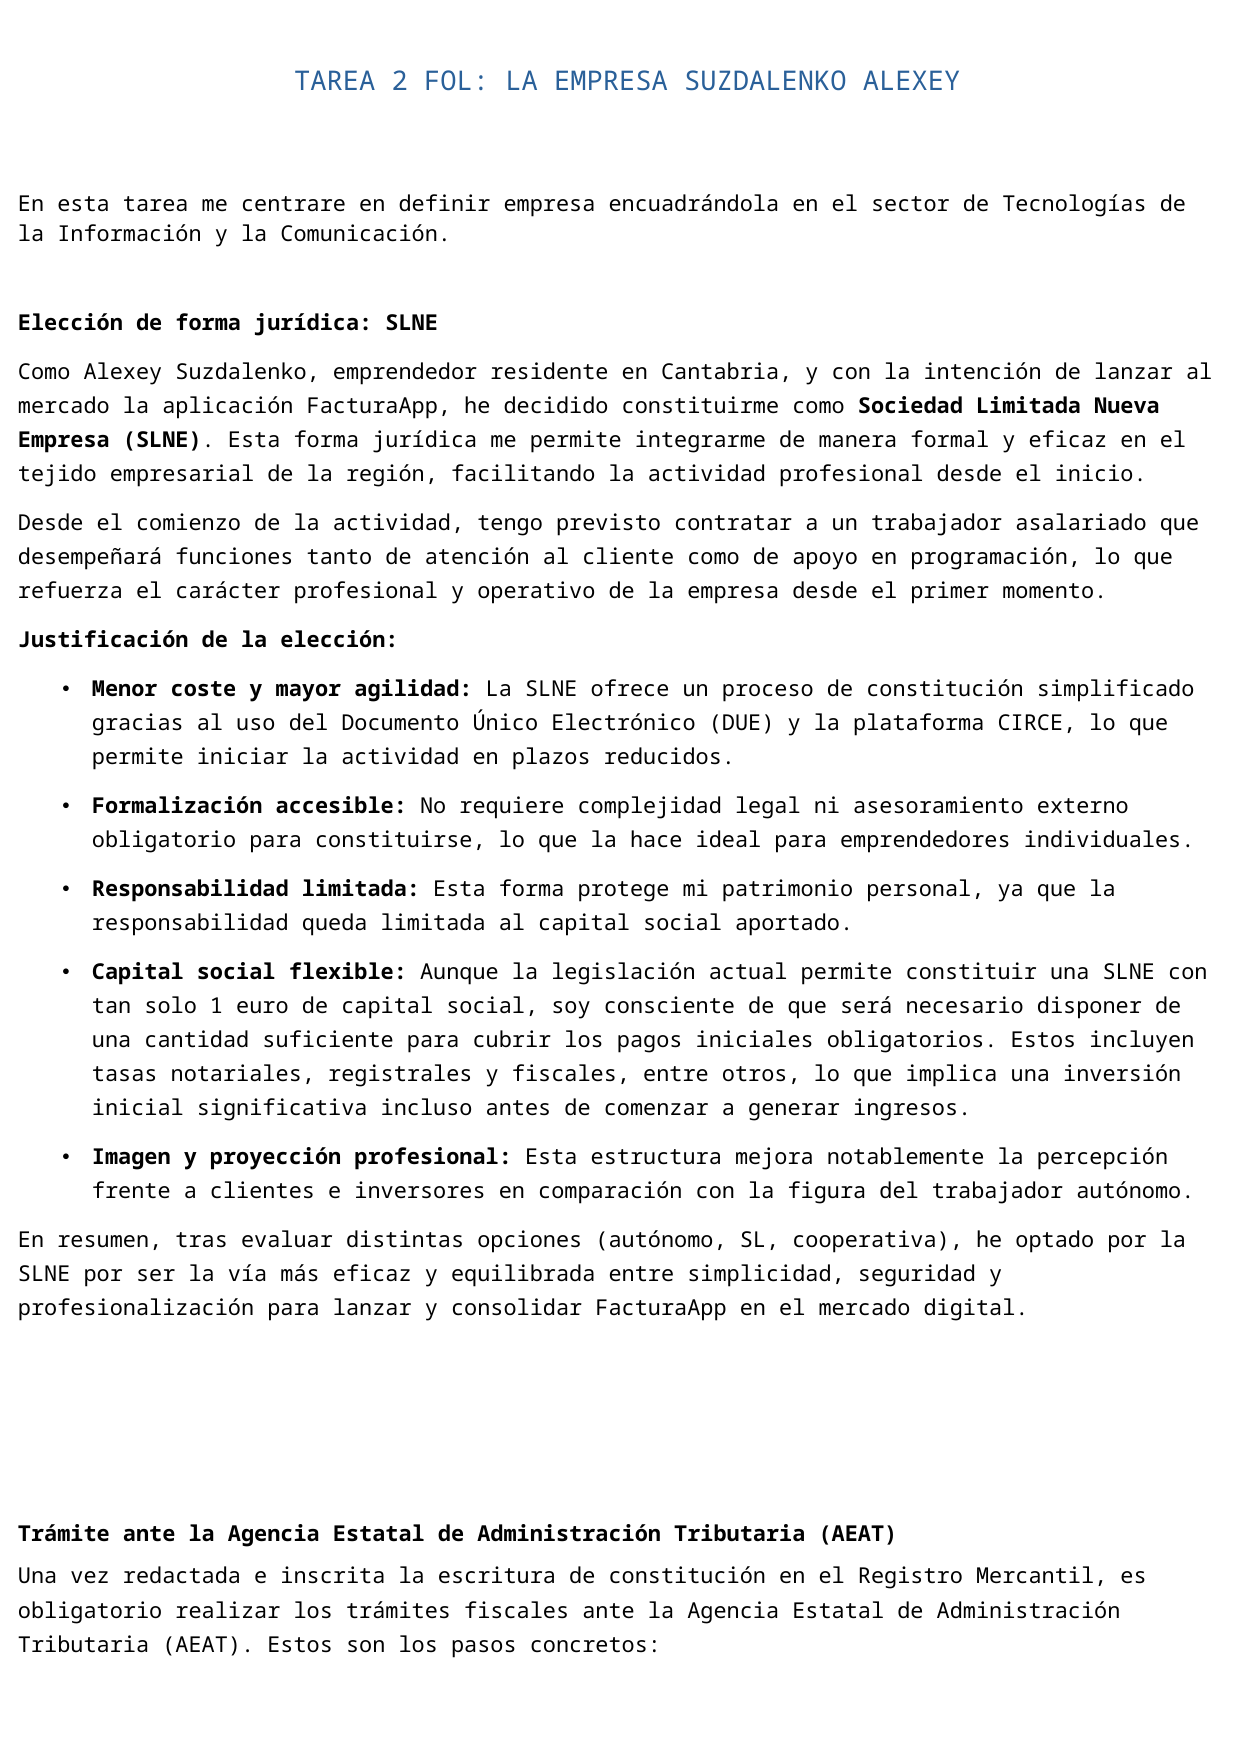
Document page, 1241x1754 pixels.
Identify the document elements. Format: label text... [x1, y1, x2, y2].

list Formalización accesible: No requiere complejidad legal ni asesoramiento externo obligatorio para constituirse, lo que la hace ideal para emprendedores individuales. [62, 790, 1222, 854]
text Elección de forma jurídica: SLNE [18, 307, 1222, 337]
subtitle Trámite ante la Agencia Estatal de Administración Tributaria (AEAT) [18, 1518, 1222, 1548]
text En resumen, tras evaluar distintas opciones (autónomo, SL, cooperativa), he optado por la SLNE por ser la vía más eficaz y equilibrada entre simplicidad, seguridad y profesionalización para lanzar y consolidar FacturaApp en el mercado digital. [18, 1224, 1222, 1322]
list Menor coste y mayor agilidad: La SLNE ofrece un proceso de constitución simplificado gracias al uso del Documento Único Electrónico (DUE) y la plataforma CIRCE, lo que permite iniciar la actividad en plazos reducidos. [62, 673, 1222, 771]
text Desde el comienzo de la actividad, tengo previsto contratar a un trabajador asalariado que desempeñará funciones tanto de atención al cliente como de apoyo en programación, lo que refuerza el carácter profesional y operativo de la empresa desde el primer momento. [18, 507, 1222, 605]
text En esta tarea me centrare en definir empresa encuadrándola en el sector de Tecnologías de la Información y la Comunicación. [18, 188, 1222, 247]
list Responsabilidad limitada: Esta forma protege mi patrimonio personal, ya que la responsabilidad queda limitada al capital social aportado. [62, 873, 1222, 937]
text Justificación de la elección: [18, 624, 1222, 654]
text Como Alexey Suzdalenko, emprendedor residente en Cantabria, y con la intención de lanzar al mercado la aplicación FacturaApp, he decidido constituirme como Sociedad Limitada Nueva Empresa (SLNE). Esta forma jurídica me permite integrarme de manera formal y eficaz en el tejido empresarial de la región, facilitando la actividad profesional desde el inicio. [18, 356, 1222, 488]
text Una vez redactada e inscrita la escritura de constitución en el Registro Mercantil, es obligatorio realizar los trámites fiscales ante la Agencia Estatal de Administración Tributaria (AEAT). Estos son los pasos concretos: [18, 1560, 1222, 1658]
list Capital social flexible: Aunque la legislación actual permite constituir una SLNE con tan solo 1 euro de capital social, soy consciente de que será necesario disponer de una cantidad suficiente para cubrir los pagos iniciales obligatorios. Estos incluyen tasas notariales, registrales y fiscales, entre otros, lo que implica una inversión inicial significativa incluso antes de comenzar a generar ingresos. [62, 956, 1222, 1122]
list Imagen y proyección profesional: Esta estructura mejora notablemente la percepción frente a clientes e inversores en comparación con la figura del trabajador autónomo. [62, 1141, 1222, 1205]
subtitle TAREA 2 FOL: LA EMPRESA SUZDALENKO ALEXEY [18, 62, 1222, 99]
